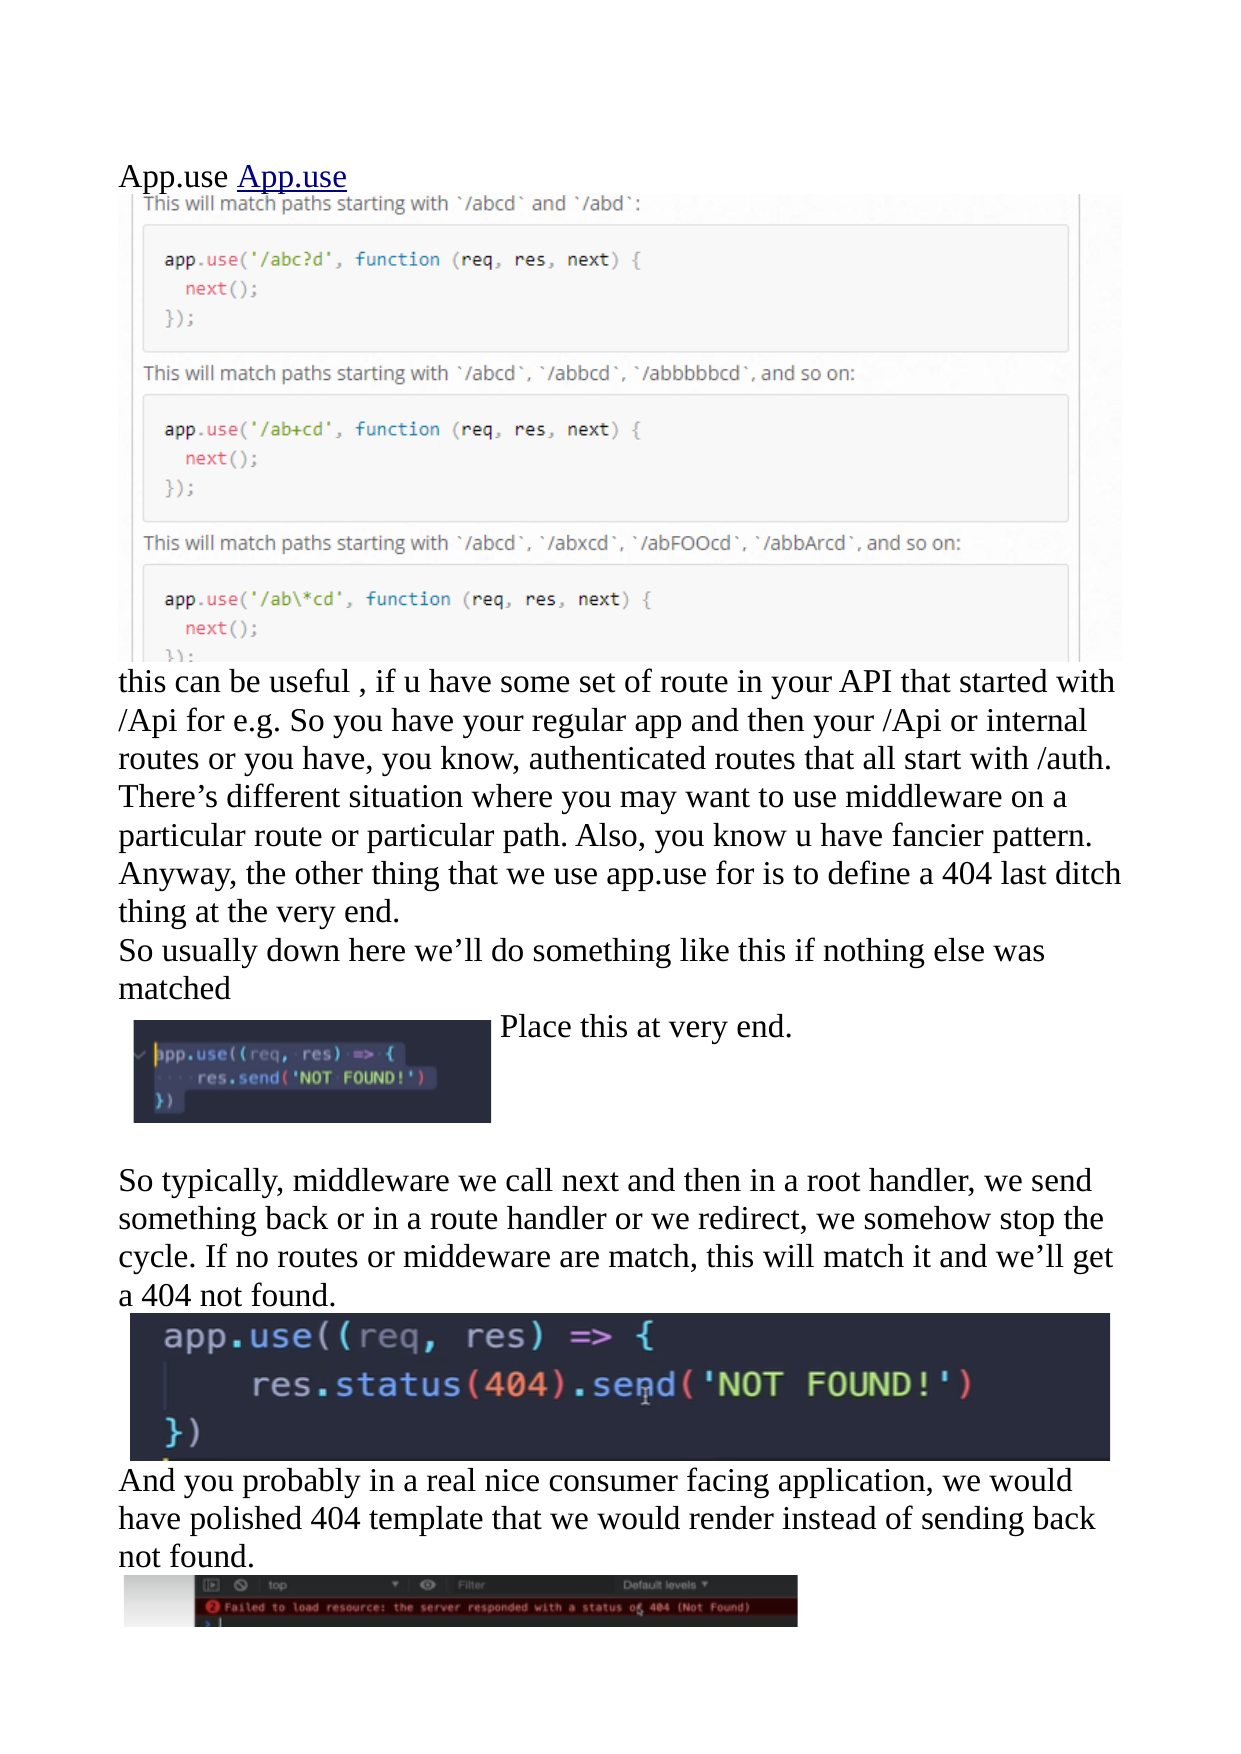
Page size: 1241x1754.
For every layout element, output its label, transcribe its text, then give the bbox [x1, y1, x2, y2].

text And you probably in a real nice consumer facing application, we would have polished 404 template that we would render instead of sending back not found. [118, 1313, 1122, 1575]
text Anyway, the other thing that we use app.use for is to define a 404 last ditch thing at the very end. [118, 853, 1122, 930]
text this can be useful , if u have some set of route in your API that started with /Api for e.g. So you have your regular app and then your /Api or internal routes or you have, you know, authenticated routes that all start with /auth. [118, 662, 1122, 777]
text So usually down here we’ll do something like this if nothing else was matched [118, 930, 1122, 1007]
text There’s different situation where you may want to use middleware on a particular route or particular path. Also, you know u have fancier pattern. [118, 777, 1122, 853]
text So typically, middleware we call next and then in a root handler, we send something back or in a route handler or we redirect, we somehow stop the cycle. If no routes or middeware are match, this will match it and we’ll get a 404 not found. [118, 1160, 1122, 1313]
picture [133, 1020, 492, 1123]
text App.use App.use [118, 156, 1122, 194]
picture [130, 1313, 1110, 1461]
picture [118, 194, 1123, 662]
picture [123, 1575, 798, 1627]
text Place this at very end. [118, 1007, 1122, 1045]
